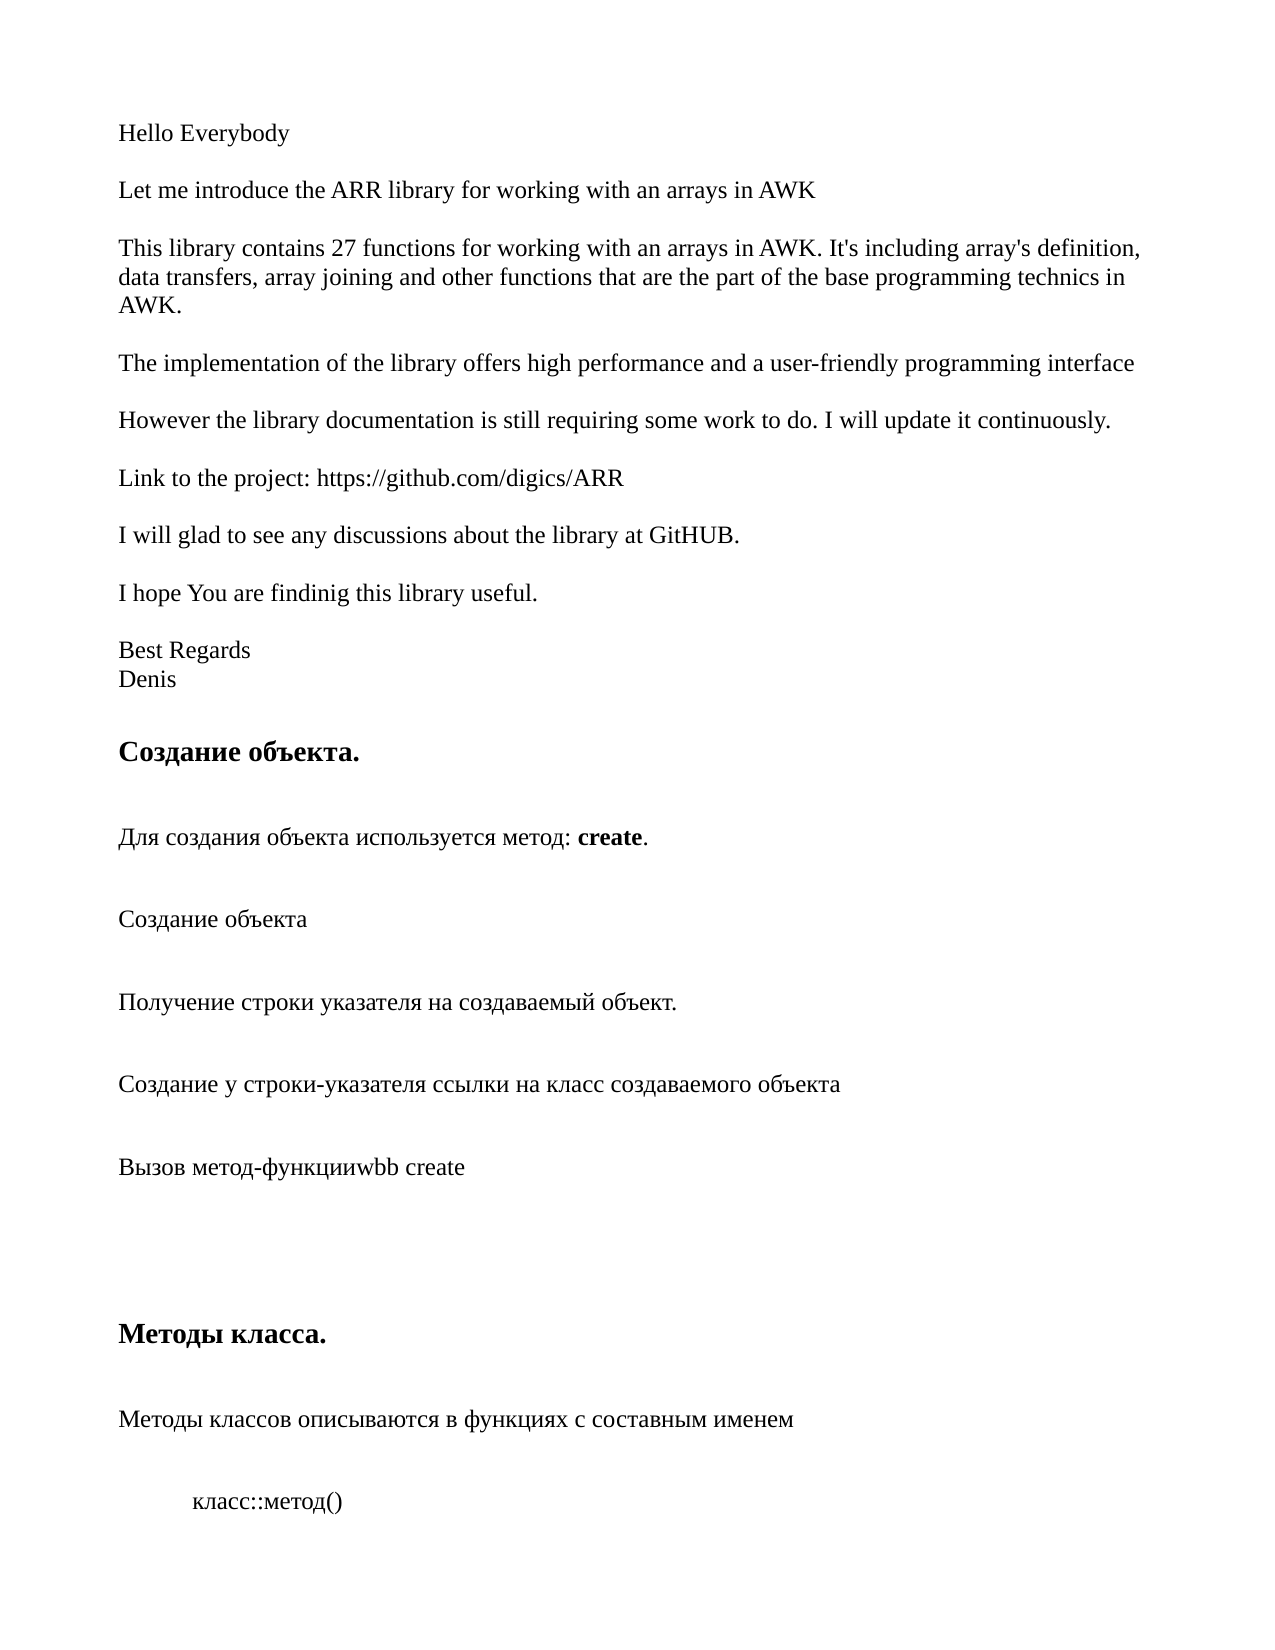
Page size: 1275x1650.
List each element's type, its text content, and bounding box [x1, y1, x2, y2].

text I hope You are findinig this library useful. [118, 578, 1157, 607]
text Методы классов описываются в функциях с составным именем [118, 1404, 1157, 1433]
text Link to the project: https://github.com/digics/ARR [118, 463, 1157, 492]
text Hello Everybody [118, 118, 1157, 147]
text However the library documentation is still requiring some work to do. I will update it continuously. [118, 406, 1157, 434]
text Создание объекта. [118, 734, 1157, 768]
text Получение строки указателя на создаваемый объект. [118, 987, 1157, 1015]
text Для создания объекта используется метод: create. [118, 822, 1157, 850]
text Создание объекта [118, 904, 1157, 933]
text The implementation of the library offers high performance and a user-friendly programming interface [118, 348, 1157, 377]
text I will glad to see any discussions about the library at GitHUB. [118, 521, 1157, 549]
text Let me introduce the ARR library for working with an arrays in AWK [118, 176, 1157, 204]
text Создание у строки-указателя ссылки на класс создаваемого объекта [118, 1069, 1157, 1098]
text This library contains 27 functions for working with an arrays in AWK. It's including array's definition, data transfers, array joining and other functions that are the part of the base programming technics in AWK. [118, 233, 1157, 319]
text класс::метод() [118, 1486, 1157, 1515]
text Методы класса. [118, 1317, 1157, 1350]
text Вызов метод-функцииwbb create [118, 1152, 1157, 1180]
text Best Regards [118, 636, 1157, 664]
text Denis [118, 664, 1157, 693]
